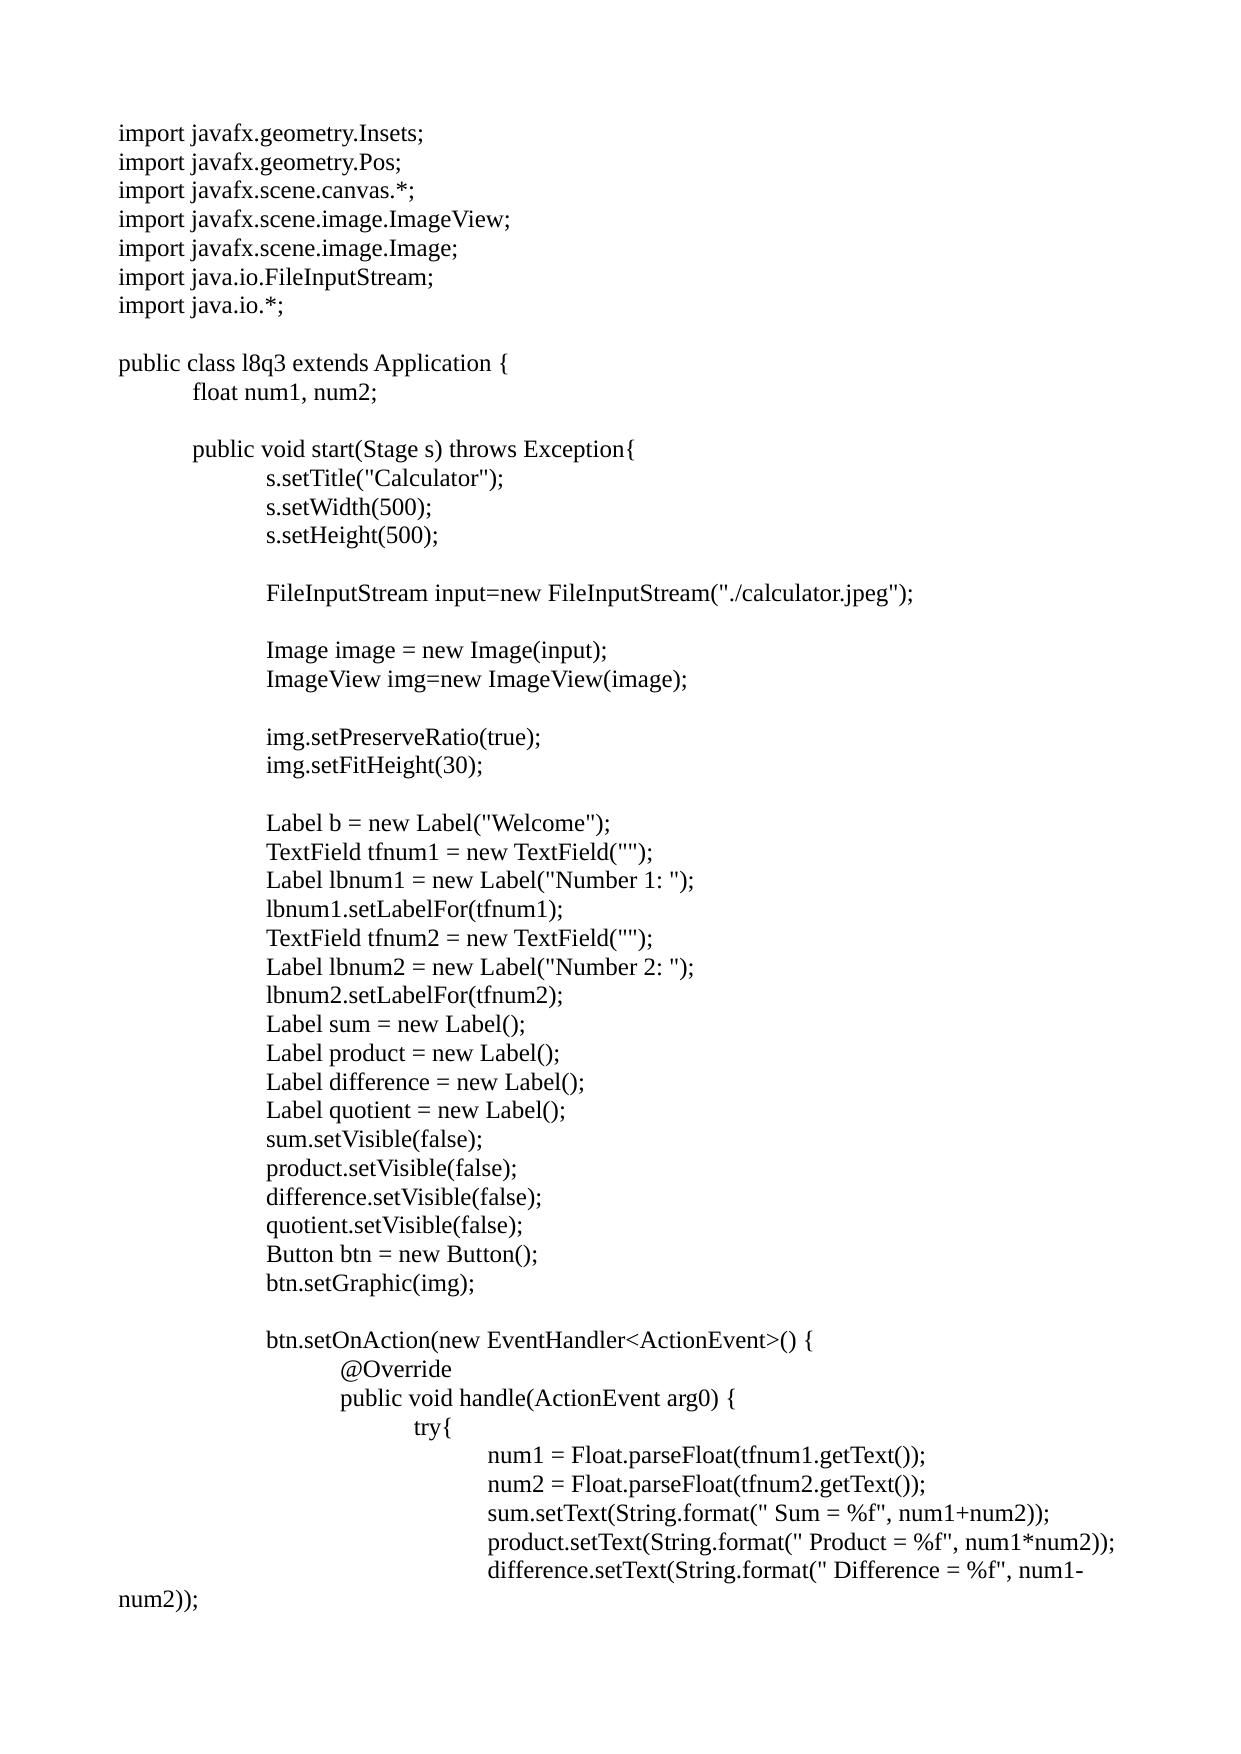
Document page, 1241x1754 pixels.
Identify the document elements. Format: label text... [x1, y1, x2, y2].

text img.setPreserveRatio(true); [118, 722, 1122, 751]
text Label product = new Label(); [118, 1038, 1122, 1067]
text @Override [118, 1354, 1122, 1383]
text float num1, num2; [118, 377, 1122, 406]
text Label lbnum2 = new Label("Number 2: "); [118, 952, 1122, 981]
text product.setText(String.format(" Product = %f", num1*num2)); [118, 1527, 1122, 1556]
text difference.setText(String.format(" Difference = %f", num1-num2)); [118, 1556, 1122, 1613]
text btn.setOnAction(new EventHandler<ActionEvent>() { [118, 1326, 1122, 1354]
text difference.setVisible(false); [118, 1182, 1122, 1211]
text quotient.setVisible(false); [118, 1211, 1122, 1239]
text sum.setVisible(false); [118, 1124, 1122, 1153]
text s.setHeight(500); [118, 521, 1122, 549]
text lbnum2.setLabelFor(tfnum2); [118, 981, 1122, 1009]
text TextField tfnum2 = new TextField(""); [118, 923, 1122, 952]
text Label sum = new Label(); [118, 1009, 1122, 1038]
text TextField tfnum1 = new TextField(""); [118, 837, 1122, 866]
text s.setTitle("Calculator"); [118, 463, 1122, 492]
text import javafx.geometry.Insets; [118, 118, 1122, 147]
text Label difference = new Label(); [118, 1067, 1122, 1096]
text product.setVisible(false); [118, 1153, 1122, 1182]
text s.setWidth(500); [118, 492, 1122, 521]
text import javafx.geometry.Pos; [118, 147, 1122, 176]
text num2 = Float.parseFloat(tfnum2.getText()); [118, 1469, 1122, 1498]
text import javafx.scene.image.ImageView; [118, 204, 1122, 233]
text Label b = new Label("Welcome"); [118, 808, 1122, 837]
text FileInputStream input=new FileInputStream("./calculator.jpeg"); [118, 578, 1122, 607]
text import java.io.FileInputStream; [118, 262, 1122, 291]
text import javafx.scene.canvas.*; [118, 176, 1122, 204]
text Label lbnum1 = new Label("Number 1: "); [118, 866, 1122, 894]
text try{ [118, 1412, 1122, 1441]
text Image image = new Image(input); [118, 636, 1122, 664]
text import java.io.*; [118, 291, 1122, 319]
text Button btn = new Button(); [118, 1239, 1122, 1268]
text num1 = Float.parseFloat(tfnum1.getText()); [118, 1441, 1122, 1469]
text ImageView img=new ImageView(image); [118, 664, 1122, 693]
text public void handle(ActionEvent arg0) { [118, 1383, 1122, 1412]
text btn.setGraphic(img); [118, 1268, 1122, 1297]
text public void start(Stage s) throws Exception{ [118, 434, 1122, 463]
text sum.setText(String.format(" Sum = %f", num1+num2)); [118, 1498, 1122, 1527]
text public class l8q3 extends Application { [118, 348, 1122, 377]
text import javafx.scene.image.Image; [118, 233, 1122, 262]
text img.setFitHeight(30); [118, 751, 1122, 779]
text Label quotient = new Label(); [118, 1096, 1122, 1124]
text lbnum1.setLabelFor(tfnum1); [118, 894, 1122, 923]
